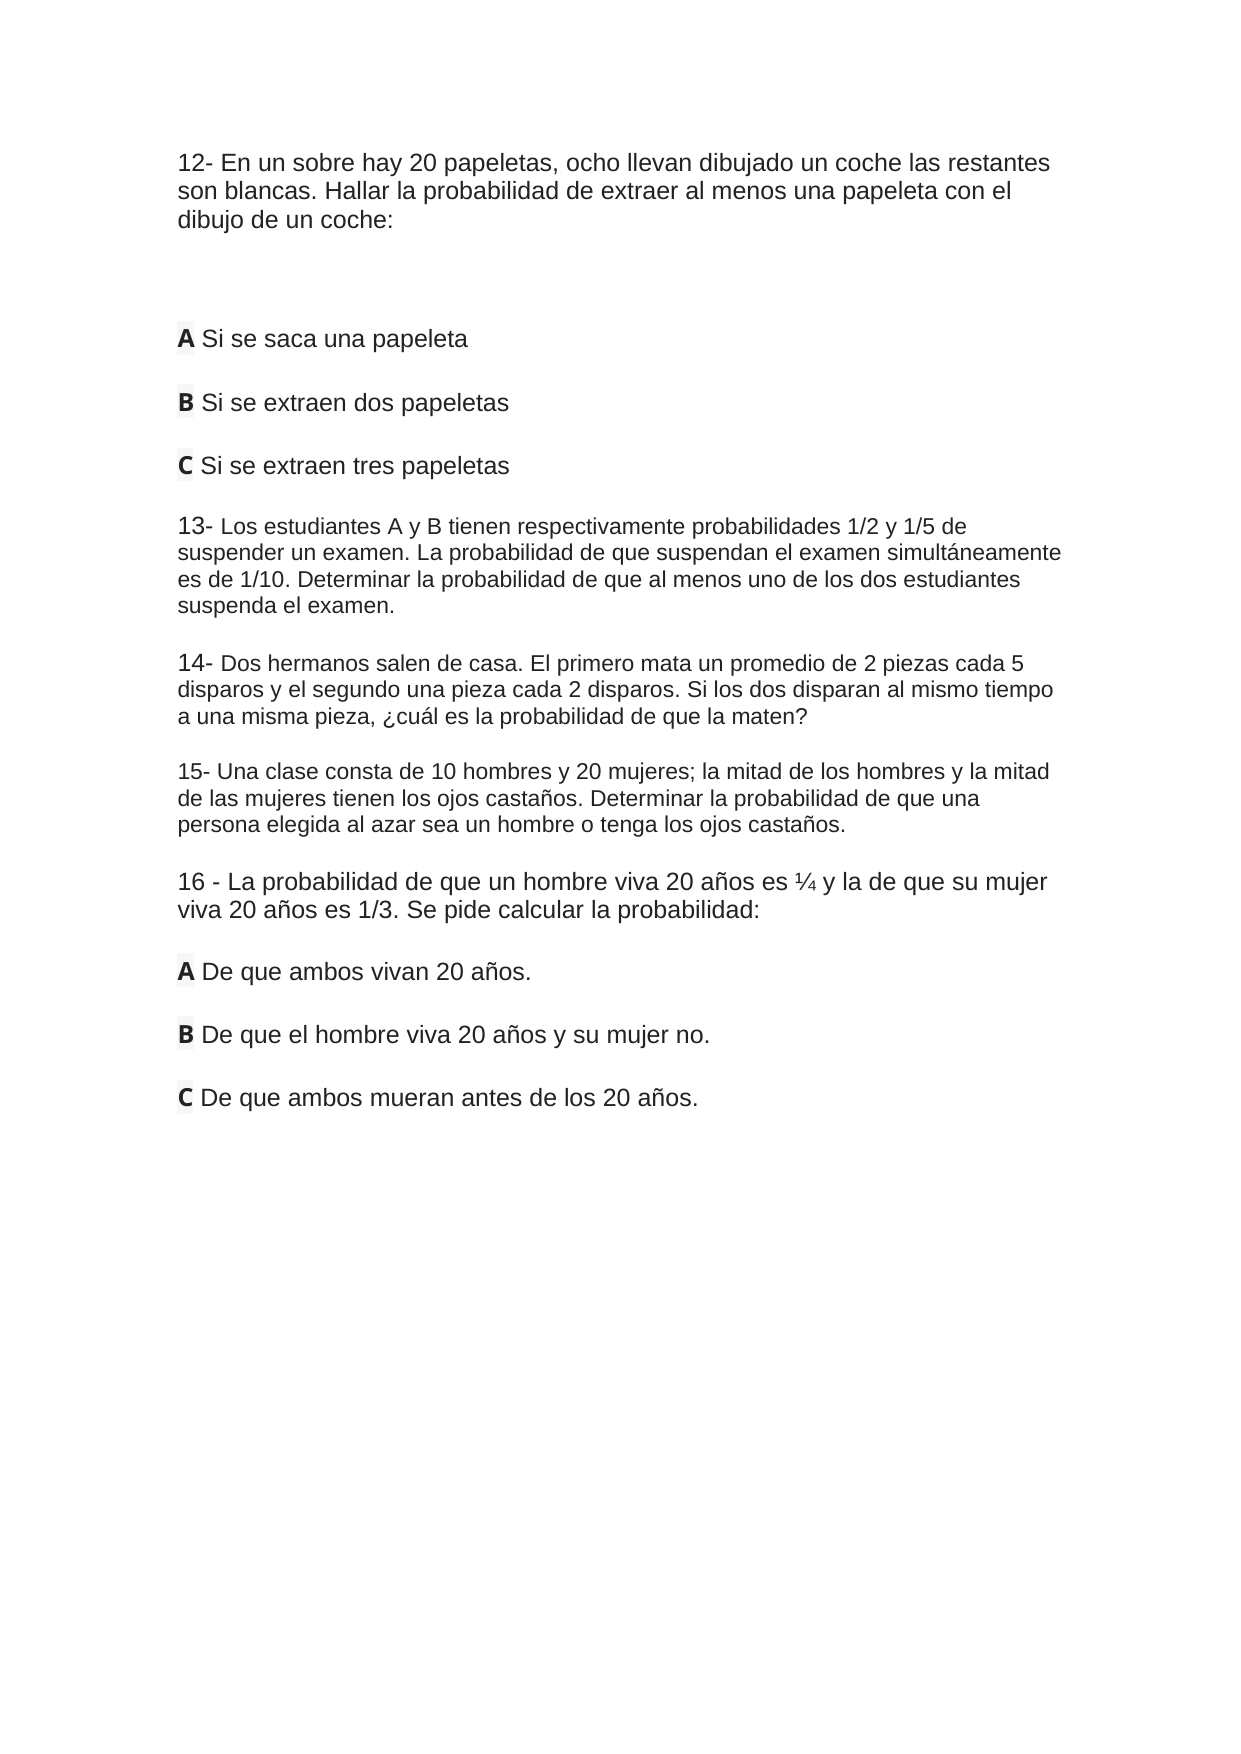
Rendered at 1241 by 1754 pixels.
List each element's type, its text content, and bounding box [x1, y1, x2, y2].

text B De que el hombre viva 20 años y su mujer no. [177, 1016, 1063, 1050]
text C De que ambos mueran antes de los 20 años. [177, 1079, 1063, 1114]
text C Si se extraen tres papeletas [177, 447, 1063, 481]
text 16 - La probabilidad de que un hombre viva 20 años es ¼ y la de que su mujer viva 20 años es 1/3. Se pide calcular la probabilidad: [177, 866, 1063, 924]
text A Si se saca una papeleta [177, 321, 1063, 355]
text 15- Una clase consta de 10 hombres y 20 mujeres; la mitad de los hombres y la mitad de las mujeres tienen los ojos castaños. Determinar la probabilidad de que una persona elegida al azar sea un hombre o tenga los ojos castaños. [177, 758, 1063, 837]
text 14- Dos hermanos salen de casa. El primero mata un promedio de 2 piezas cada 5 disparos y el segundo una pieza cada 2 disparos. Si los dos disparan al mismo tiempo a una misma pieza, ¿cuál es la probabilidad de que la maten? [177, 648, 1063, 729]
text A De que ambos vivan 20 años. [177, 953, 1063, 987]
text B Si se extraen dos papeletas [177, 384, 1063, 418]
text 12- En un sobre hay 20 papeletas, ocho llevan dibujado un coche las restantes son blancas. Hallar la probabilidad de extraer al menos una papeleta con el dibujo de un coche: [177, 148, 1063, 234]
text 13- Los estudiantes A y B tienen respectivamente probabilidades 1/2 y 1/5 de suspender un examen. La probabilidad de que suspendan el examen simultáneamente es de 1/10. Determinar la probabilidad de que al menos uno de los dos estudiantes suspenda el examen. [177, 511, 1063, 618]
